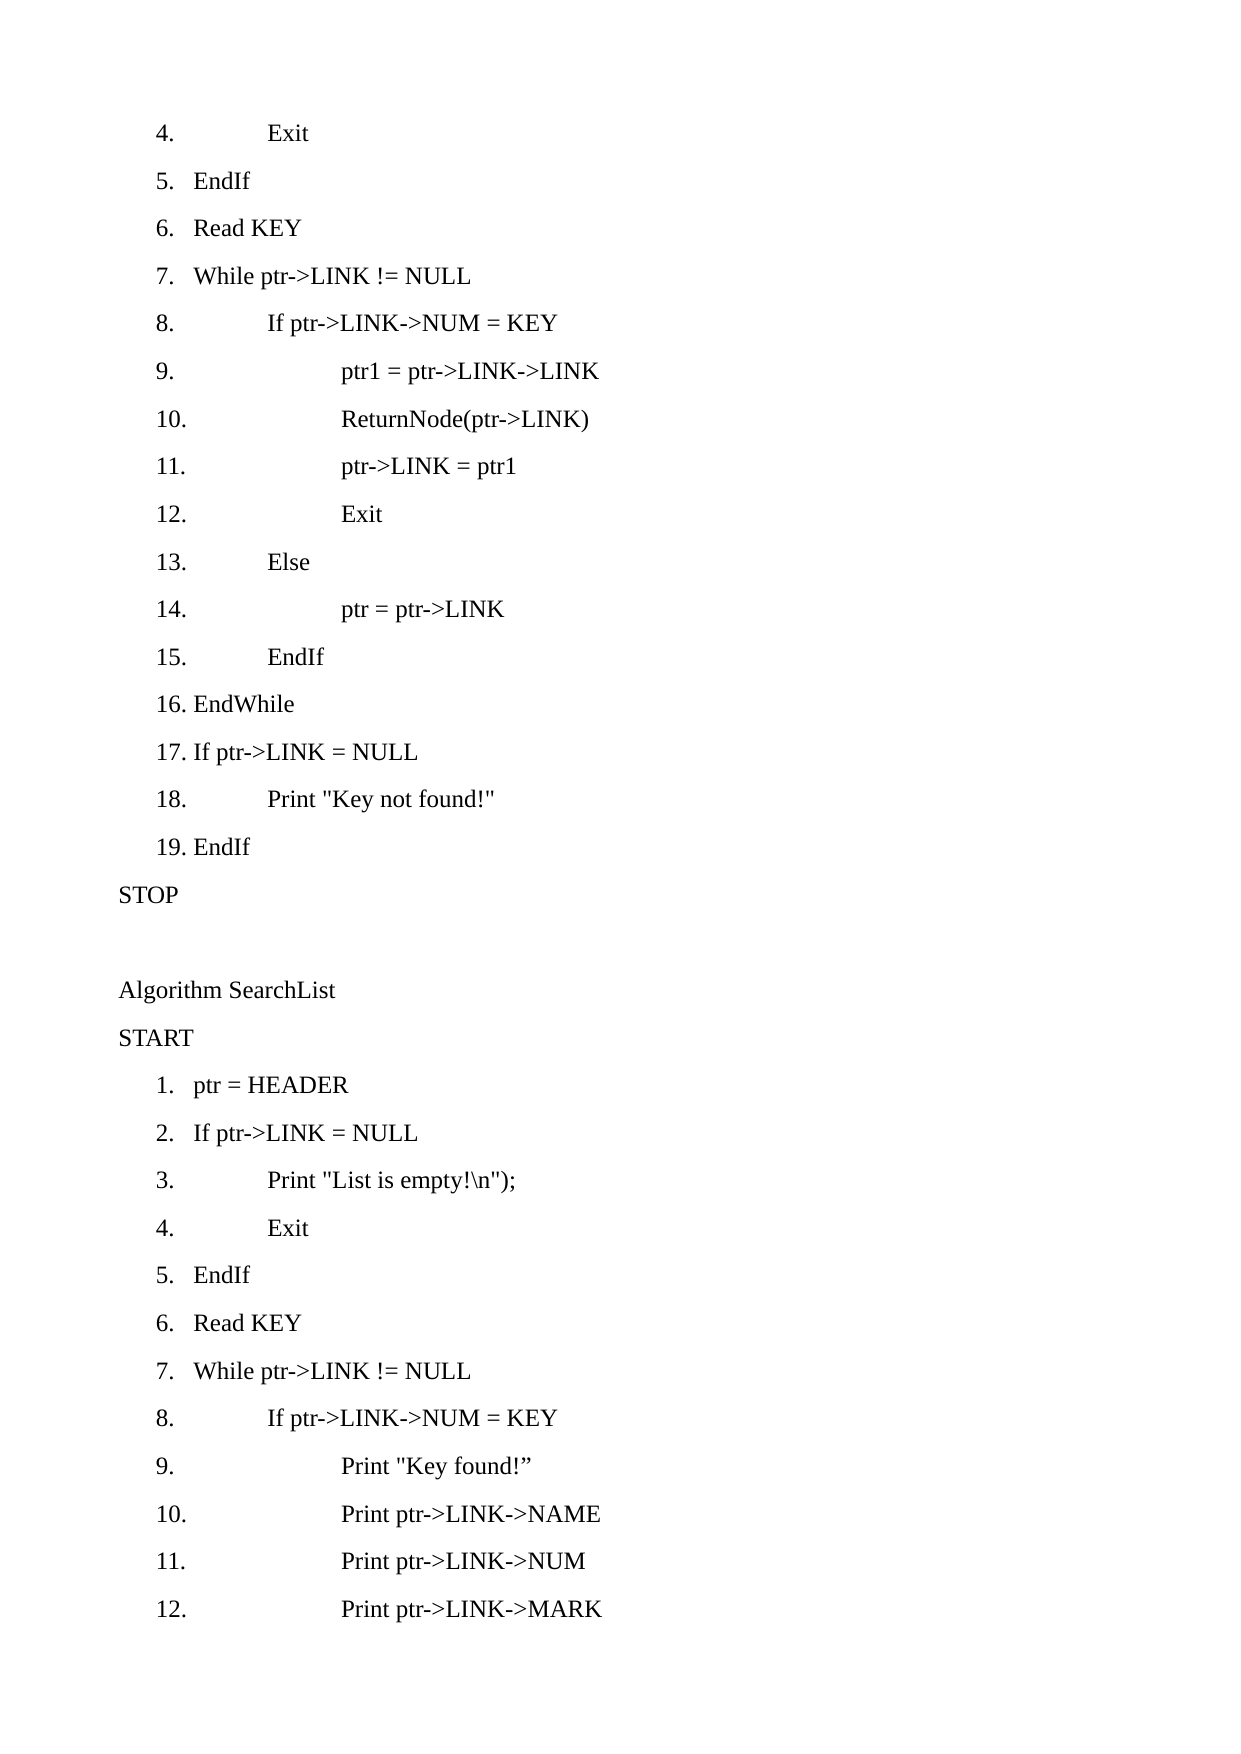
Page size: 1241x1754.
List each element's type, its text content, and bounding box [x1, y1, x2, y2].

list If ptr->LINK = NULL [156, 737, 1122, 766]
list ReturnNode(ptr->LINK) [156, 404, 1122, 432]
list EndIf [156, 642, 1122, 671]
list EndWhile [156, 689, 1122, 718]
list Exit [156, 1213, 1122, 1242]
list If ptr->LINK = NULL [156, 1118, 1122, 1147]
list ptr = ptr->LINK [156, 594, 1122, 623]
list Else [156, 547, 1122, 575]
list Read KEY [156, 213, 1122, 242]
list If ptr->LINK->NUM = KEY [156, 308, 1122, 337]
list Print "List is empty!\n"); [156, 1165, 1122, 1194]
list While ptr->LINK != NULL [156, 1356, 1122, 1384]
list ptr = HEADER [156, 1070, 1122, 1099]
list Print "Key not found!" [156, 784, 1122, 813]
list ptr->LINK = ptr1 [156, 451, 1122, 480]
text START [118, 1023, 1122, 1051]
text Algorithm SearchList [118, 975, 1122, 1004]
list EndIf [156, 832, 1122, 861]
list While ptr->LINK != NULL [156, 261, 1122, 290]
list Print "Key found!” [156, 1451, 1122, 1480]
list Exit [156, 499, 1122, 528]
list Print ptr->LINK->MARK [156, 1594, 1122, 1623]
list EndIf [156, 1261, 1122, 1289]
text STOP [118, 880, 1122, 908]
list Print ptr->LINK->NUM [156, 1546, 1122, 1575]
list Exit [156, 118, 1122, 147]
list Read KEY [156, 1308, 1122, 1337]
list EndIf [156, 166, 1122, 194]
list ptr1 = ptr->LINK->LINK [156, 356, 1122, 385]
list Print ptr->LINK->NAME [156, 1499, 1122, 1527]
list If ptr->LINK->NUM = KEY [156, 1403, 1122, 1432]
